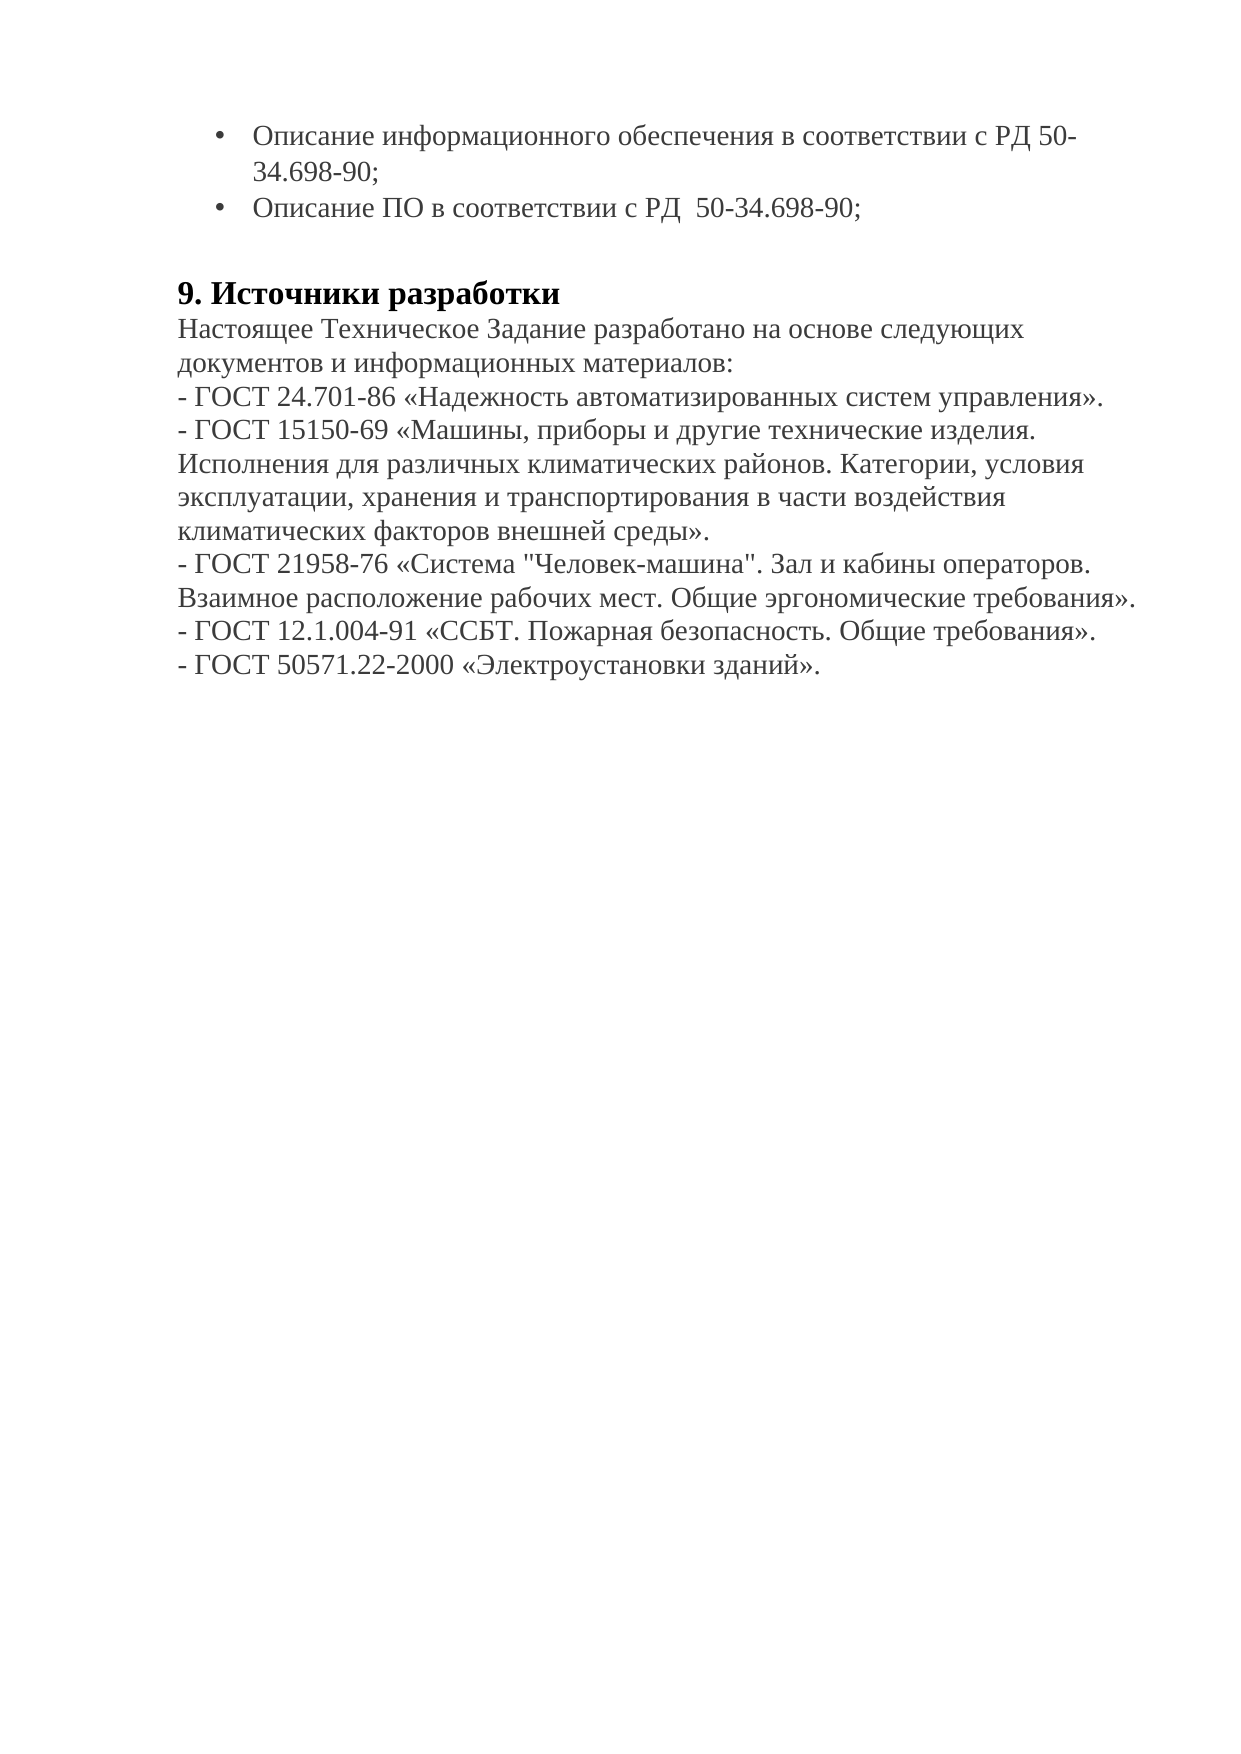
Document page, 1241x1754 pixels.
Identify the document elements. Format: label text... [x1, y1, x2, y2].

text Настоящее Техническое Задание разработано на основе следующих документов и информационных материалов: - ГОСТ 24.701-86 «Надежность автоматизированных систем управления». - ГОСТ 15150-69 «Машины, приборы и другие технические изделия. Исполнения для различных климатических районов. Категории, условия эксплуатации, хранения и транспортирования в части воздействия климатических факторов внешней среды». - ГОСТ 21958-76 «Система "Человек-машина". Зал и кабины операторов. Взаимное расположение рабочих мест. Общие эргономические требования». - ГОСТ 12.1.004-91 «ССБТ. Пожарная безопасность. Общие требования». - ГОСТ 50571.22-2000 «Электроустановки зданий». [177, 312, 1152, 681]
text 9. Источники разработки [177, 273, 1152, 312]
list Описание информационного обеспечения в соответствии с РД 50-34.698-90; [215, 118, 1152, 188]
list Описание ПО в соответствии с РД 50-34.698-90; [215, 191, 1152, 224]
